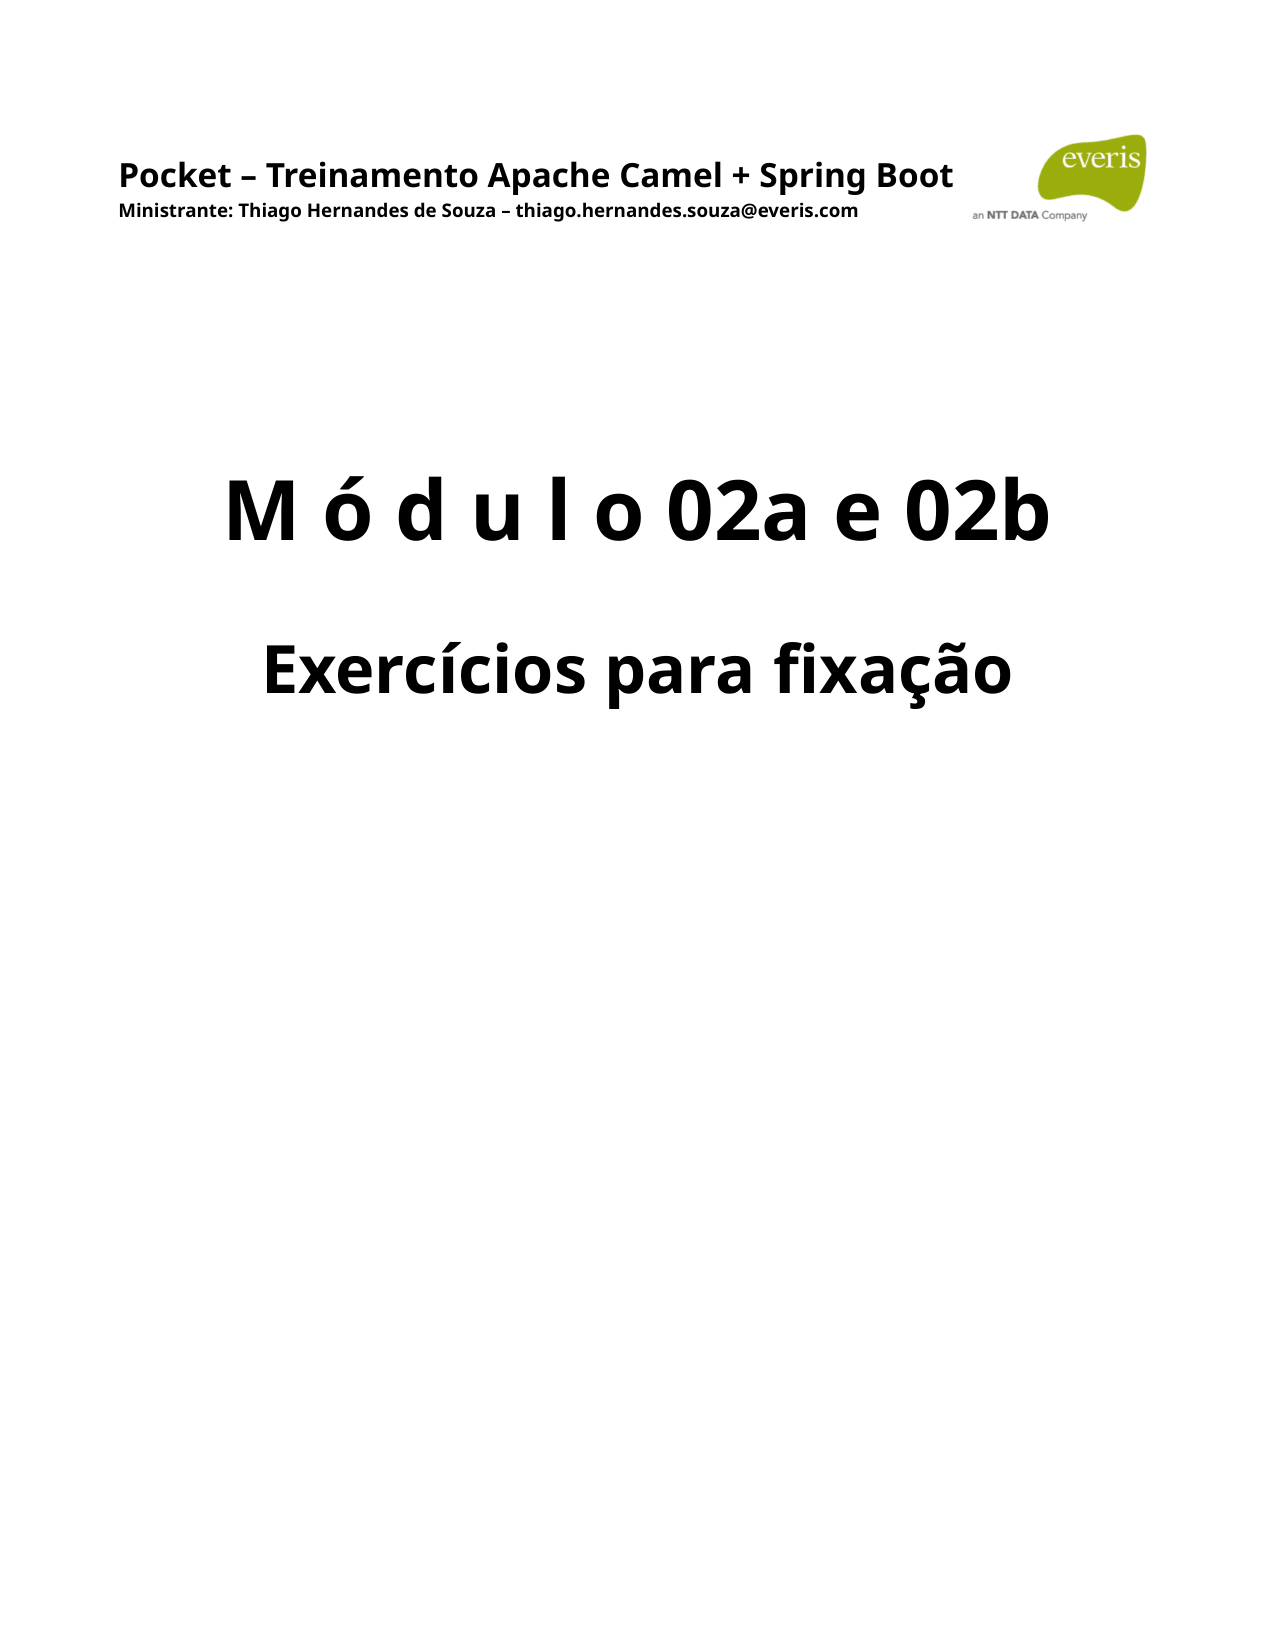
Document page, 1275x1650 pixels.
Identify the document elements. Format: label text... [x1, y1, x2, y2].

text Exercícios para fixação [118, 622, 1157, 713]
text M ó d u l o 02a e 02b [118, 452, 1157, 565]
picture [965, 131, 1154, 225]
